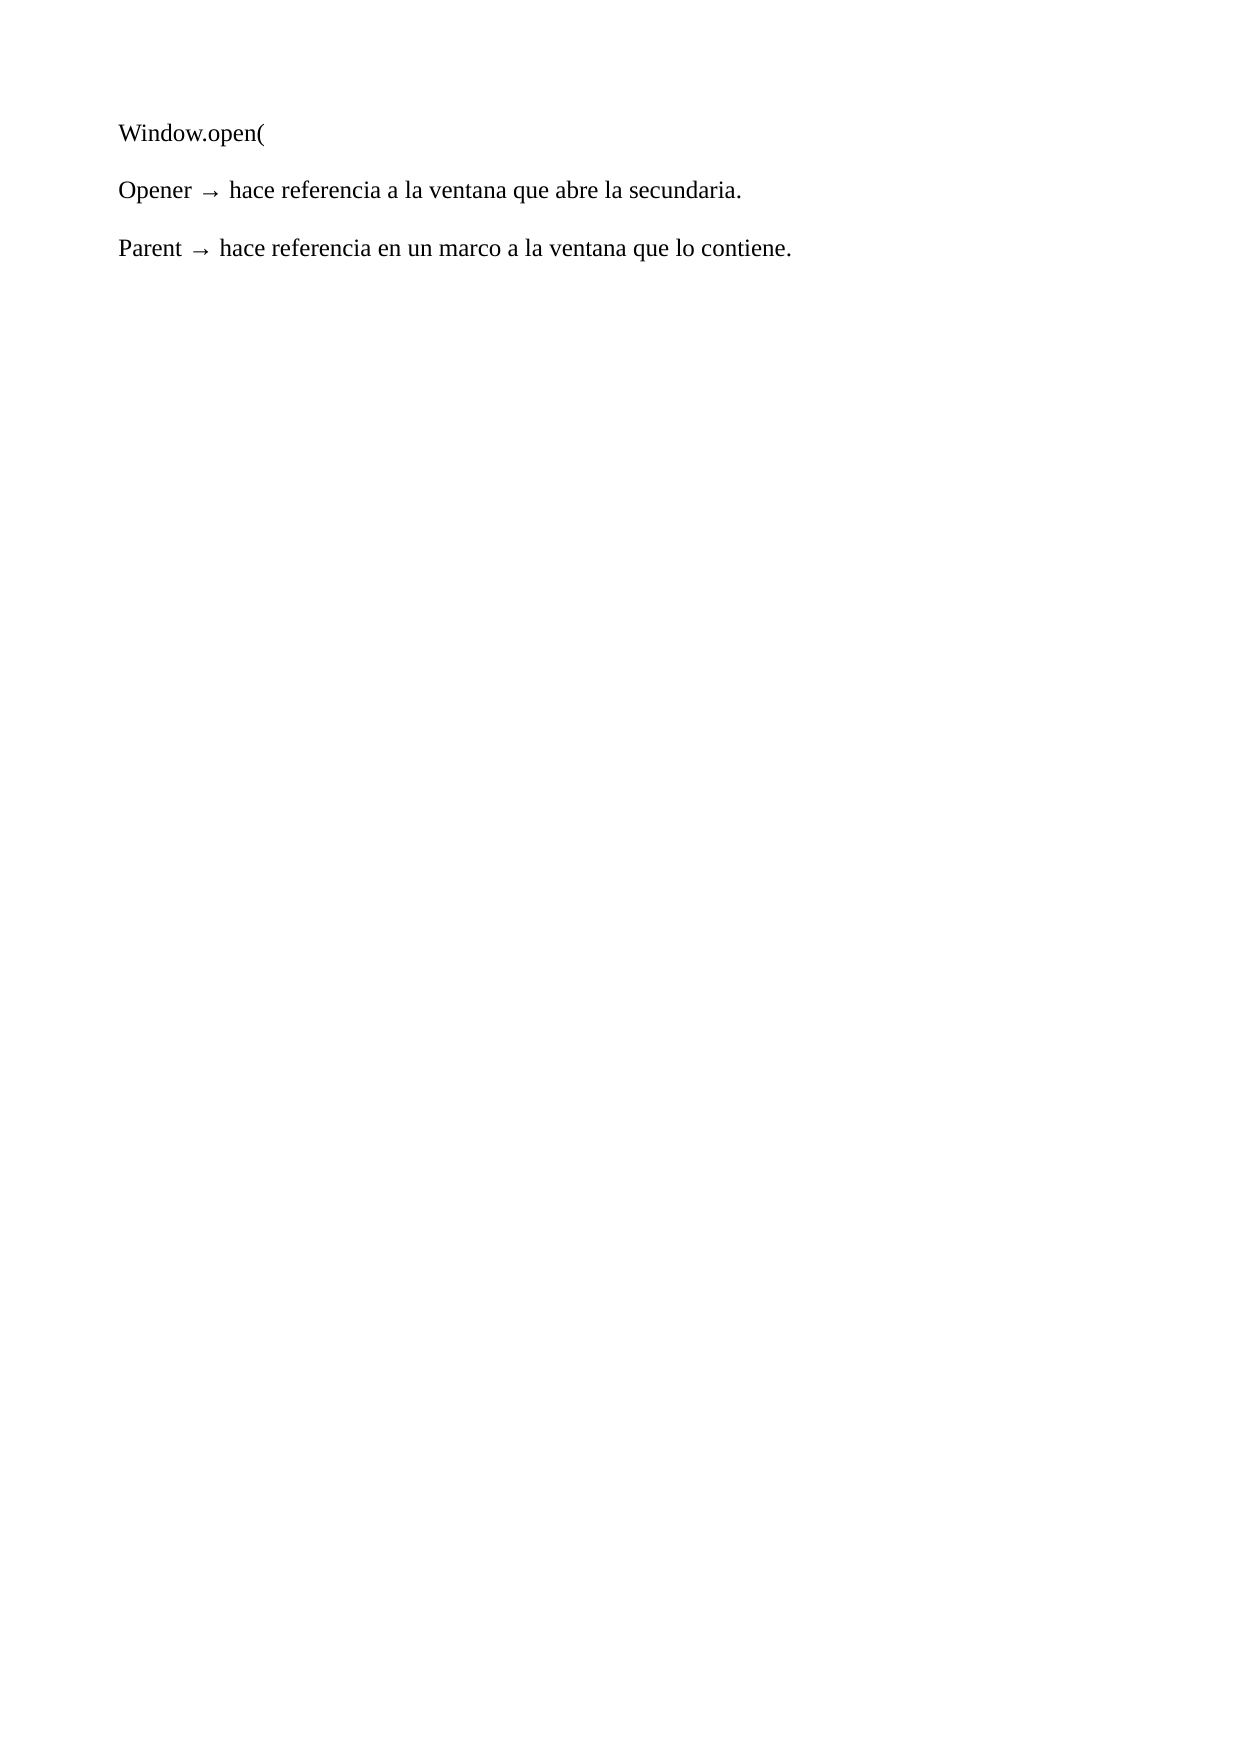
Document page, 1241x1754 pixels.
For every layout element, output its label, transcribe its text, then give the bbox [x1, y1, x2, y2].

text Parent → hace referencia en un marco a la ventana que lo contiene. [118, 233, 1122, 262]
text Window.open( [118, 118, 1122, 147]
text Opener → hace referencia a la ventana que abre la secundaria. [118, 176, 1122, 204]
